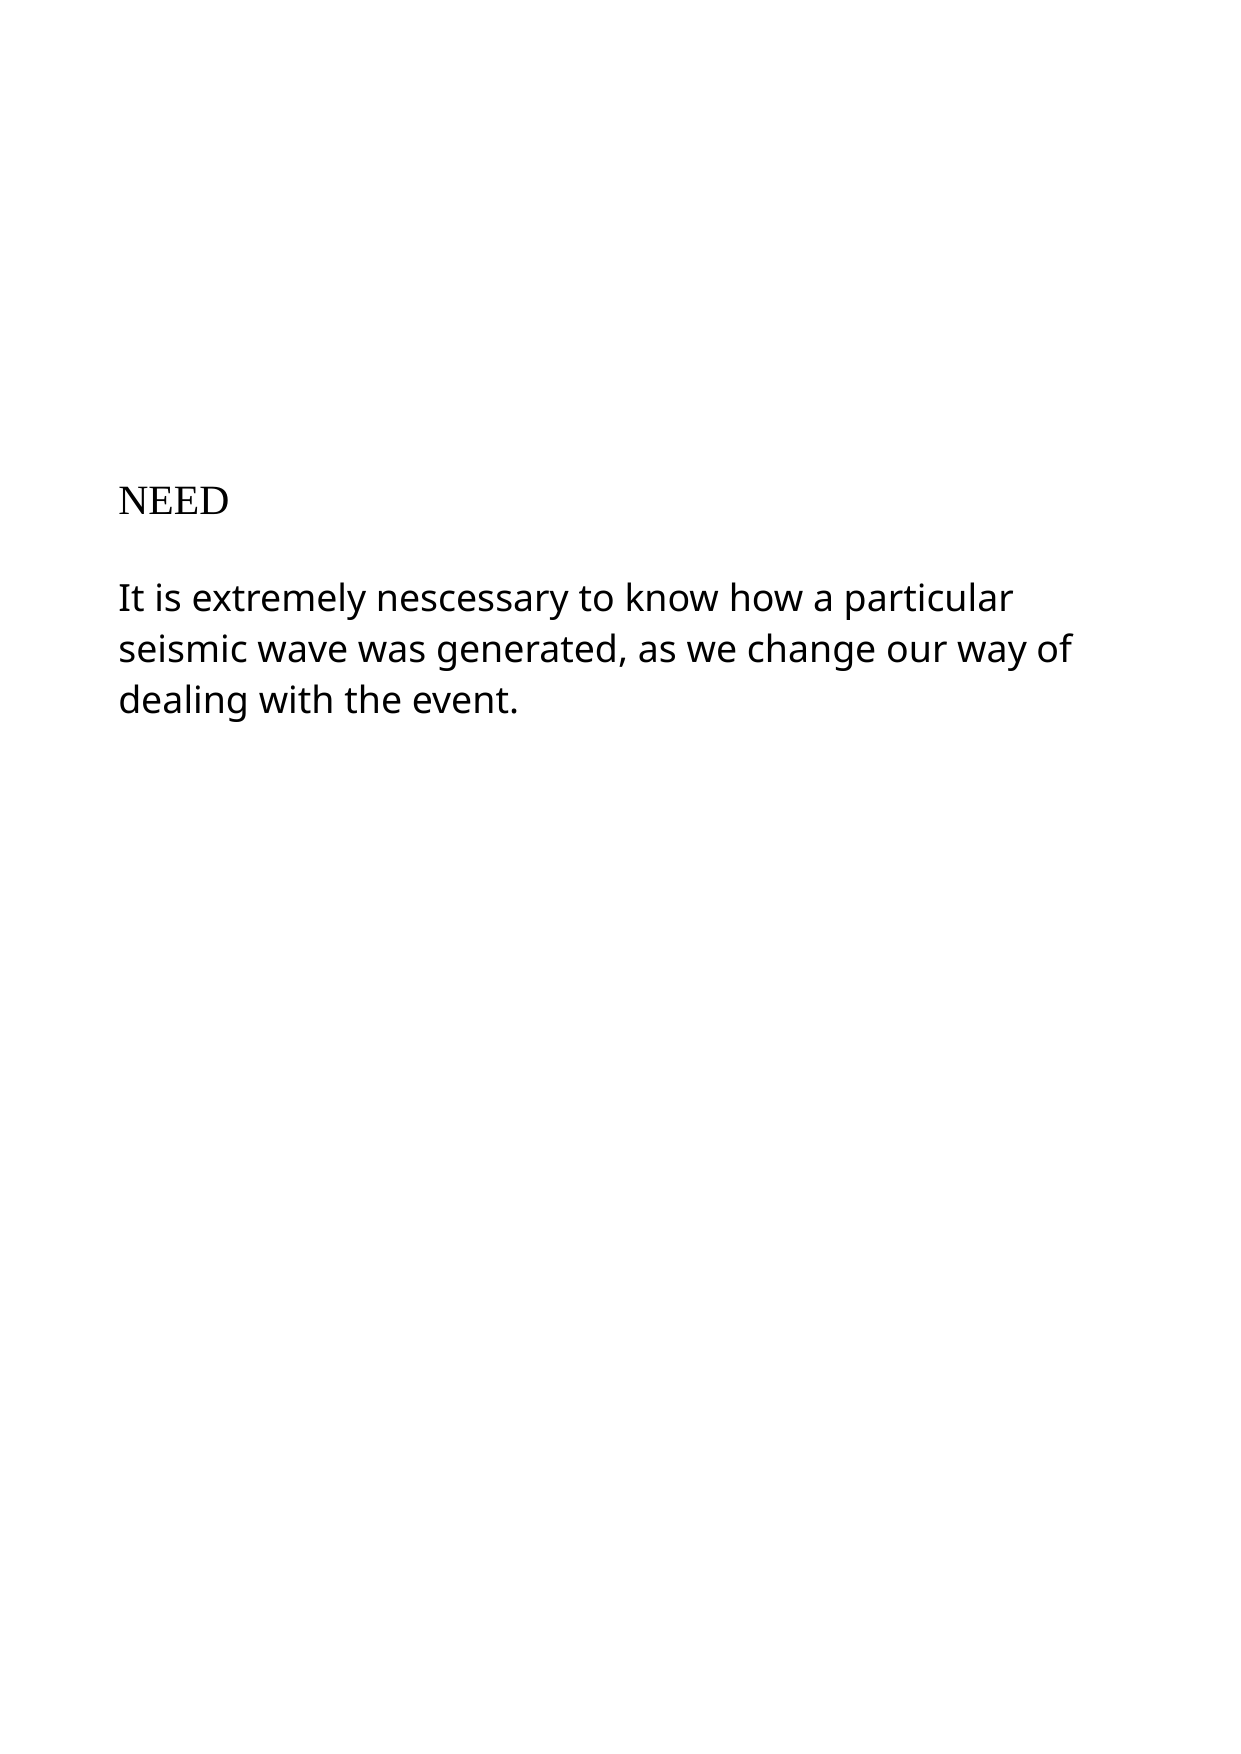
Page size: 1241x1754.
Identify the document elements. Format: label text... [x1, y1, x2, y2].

text NEED [118, 475, 1122, 523]
text It is extremely nescessary to know how a particular seismic wave was generated, as we change our way of dealing with the event. [118, 571, 1122, 724]
